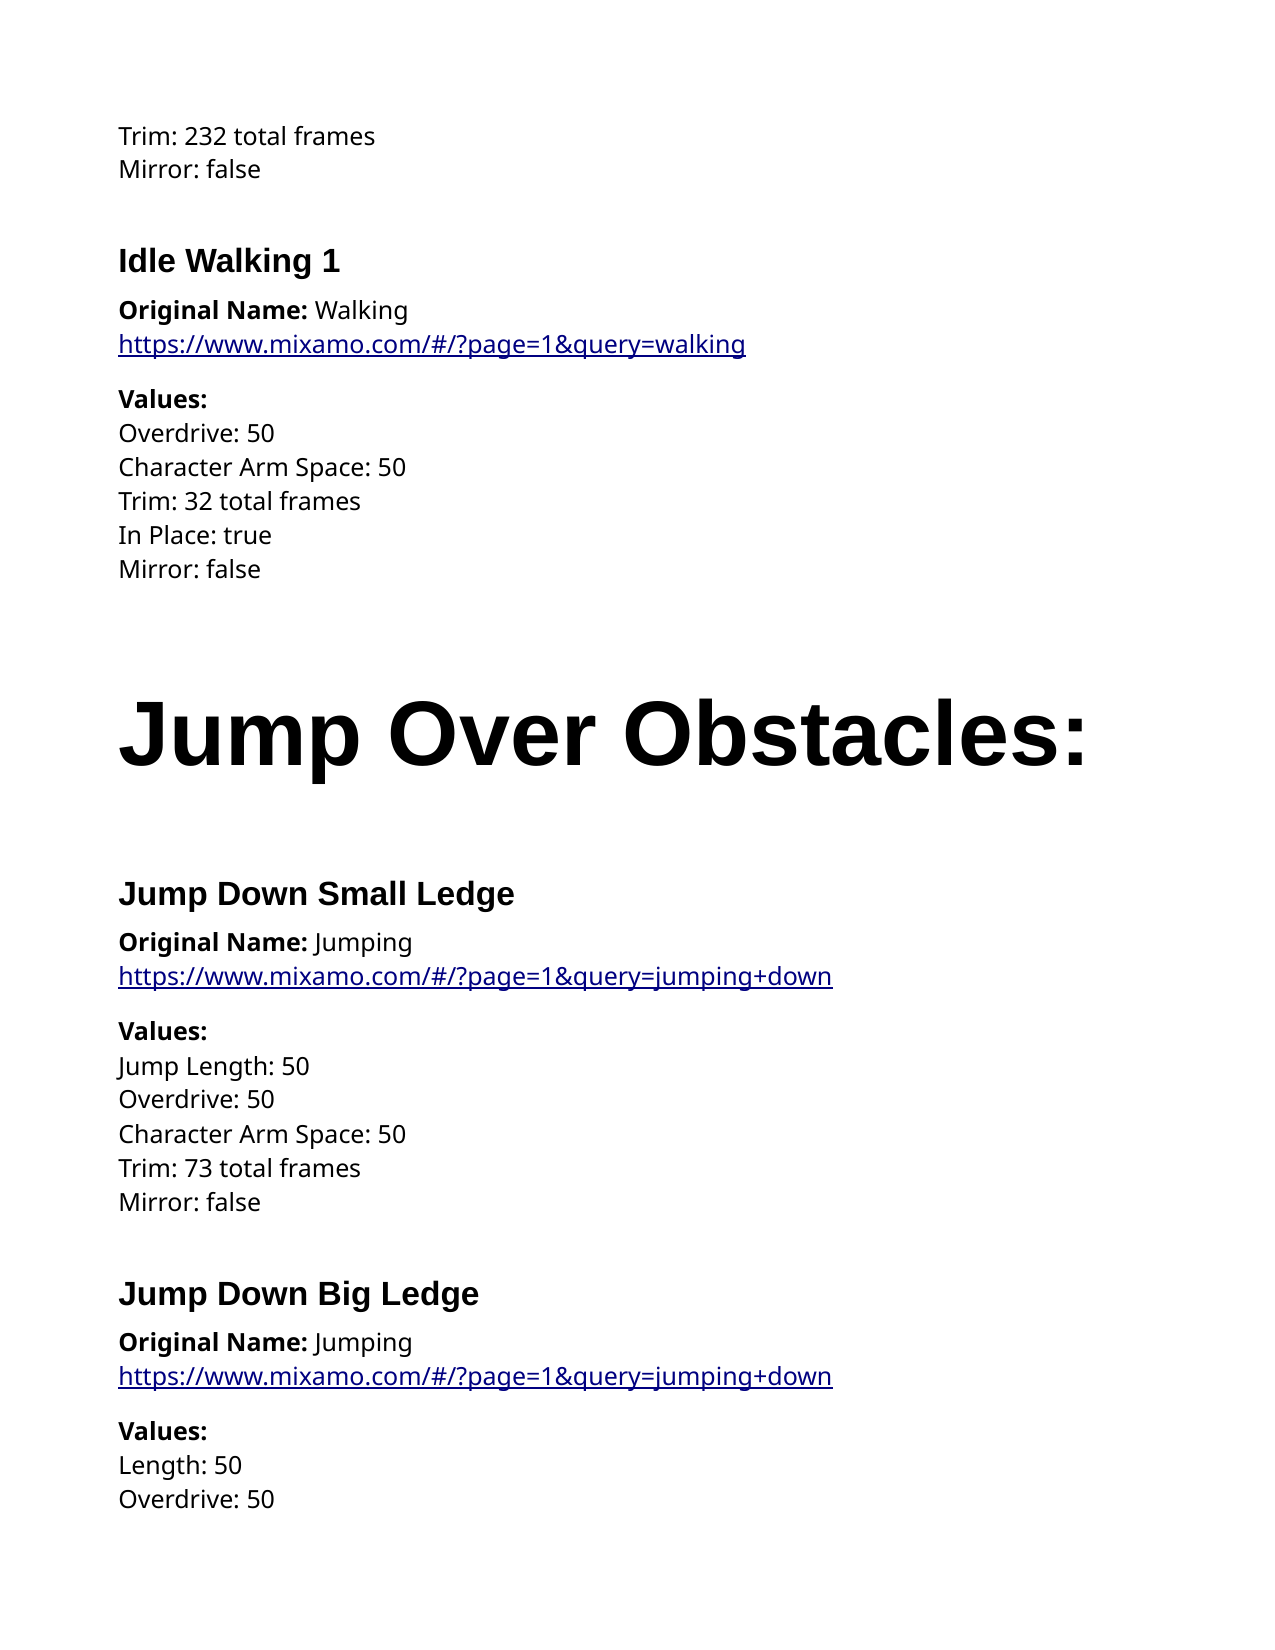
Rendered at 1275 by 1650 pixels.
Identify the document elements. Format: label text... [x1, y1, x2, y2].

text https://www.mixamo.com/#/?page=1&query=jumping+down [118, 1358, 1157, 1393]
text https://www.mixamo.com/#/?page=1&query=walking [118, 326, 1157, 360]
text Mirror: false [118, 152, 1157, 186]
text Character Arm Space: 50 [118, 450, 1157, 484]
text https://www.mixamo.com/#/?page=1&query=jumping+down [118, 959, 1157, 993]
text Length: 50 [118, 1448, 1157, 1482]
text Trim: 32 total frames [118, 484, 1157, 518]
text Mirror: false [118, 552, 1157, 586]
text Original Name: Walking [118, 292, 1157, 326]
text Original Name: Jumping [118, 924, 1157, 959]
subtitle Idle Walking 1 [118, 241, 1157, 280]
text Trim: 232 total frames [118, 118, 1157, 152]
text Character Arm Space: 50 [118, 1116, 1157, 1150]
text Original Name: Jumping [118, 1324, 1157, 1358]
text Values: [118, 1014, 1157, 1048]
text Values: [118, 1414, 1157, 1448]
subtitle Jump Down Small Ledge [118, 873, 1157, 912]
text Jump Length: 50 [118, 1048, 1157, 1082]
text Values: [118, 382, 1157, 416]
text Overdrive: 50 [118, 416, 1157, 450]
text Overdrive: 50 [118, 1082, 1157, 1116]
subtitle Jump Down Big Ledge [118, 1273, 1157, 1312]
text In Place: true [118, 518, 1157, 552]
text Overdrive: 50 [118, 1482, 1157, 1516]
text Trim: 73 total frames [118, 1150, 1157, 1184]
text Mirror: false [118, 1184, 1157, 1218]
subtitle Jump Over Obstacles: [118, 679, 1157, 785]
